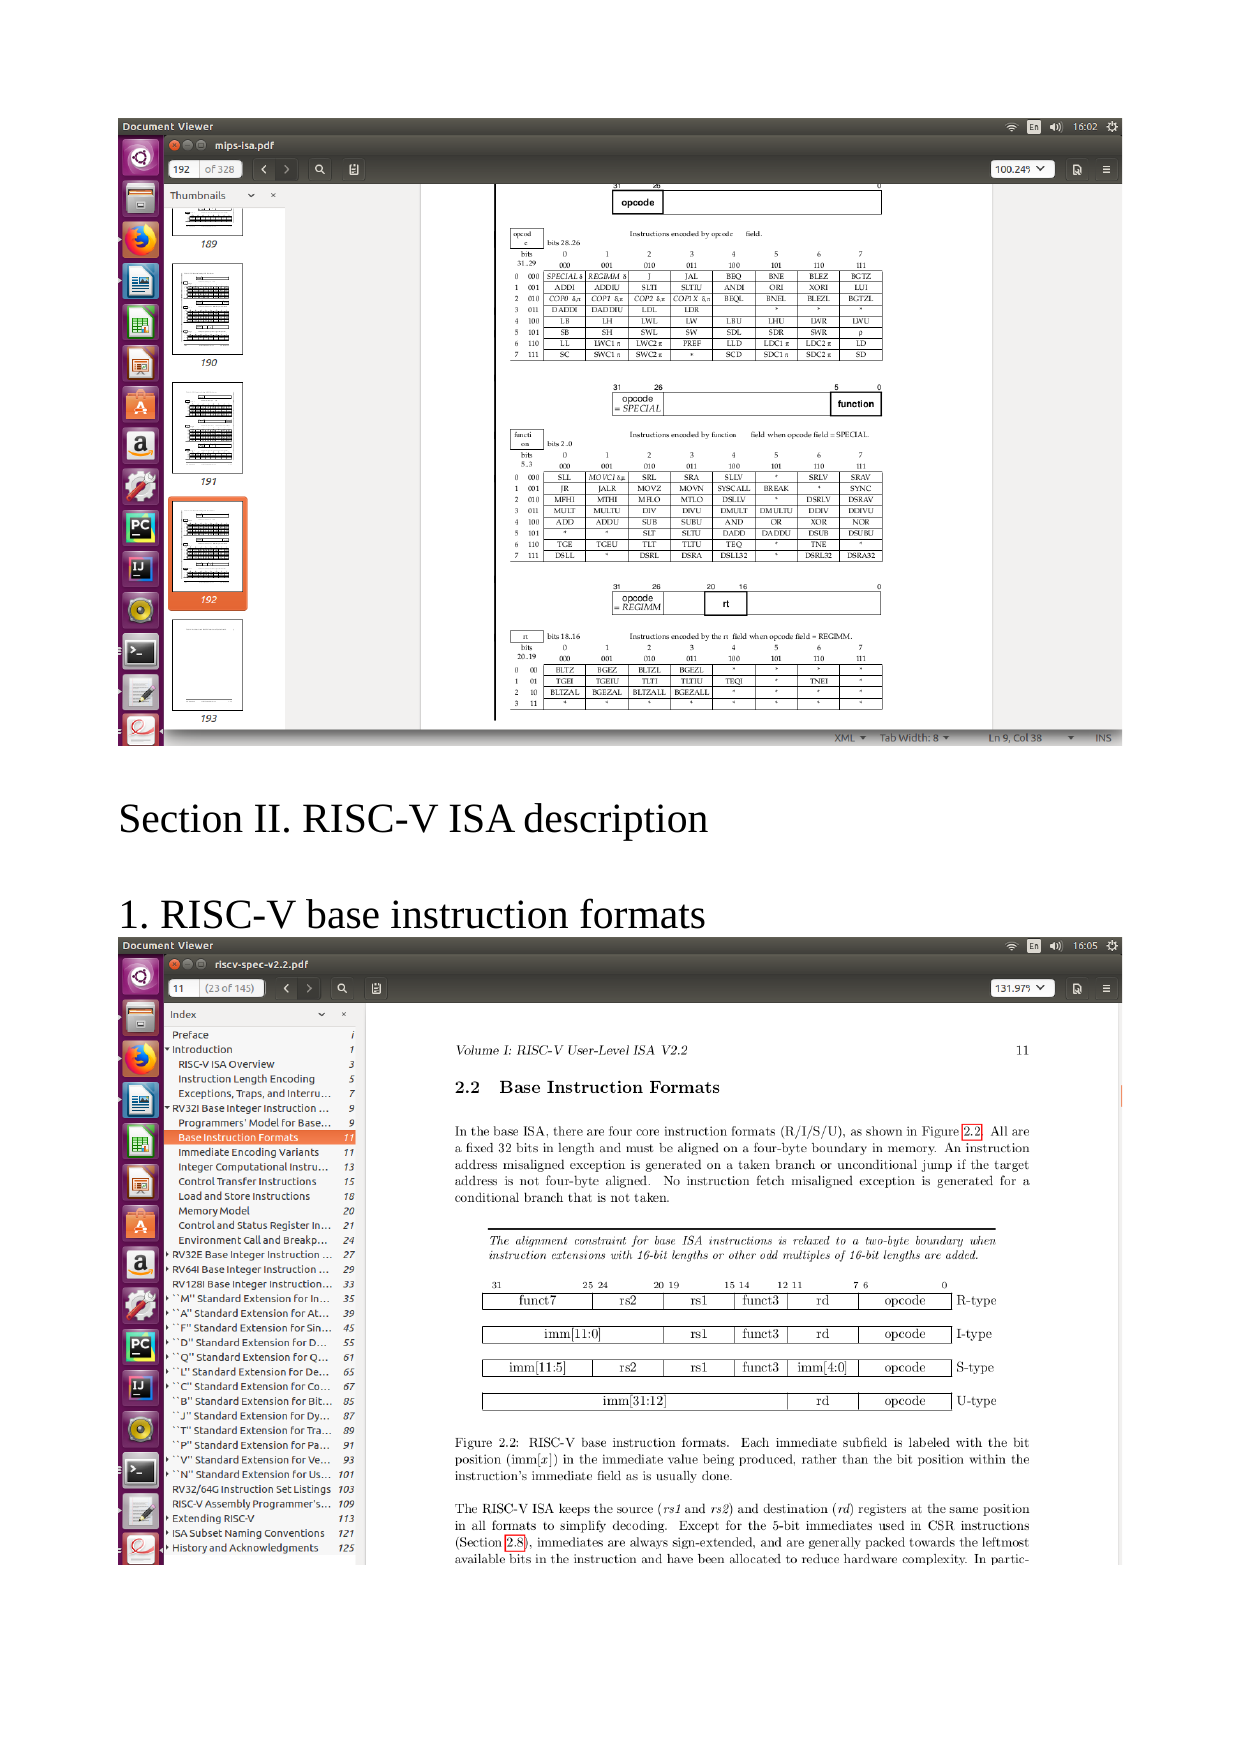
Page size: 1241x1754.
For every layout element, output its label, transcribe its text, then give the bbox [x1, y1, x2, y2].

picture [118, 937, 1123, 1565]
picture [118, 118, 1123, 746]
text 1. RISC-V base instruction formats [118, 889, 1122, 937]
text Section II. RISC-V ISA description [118, 793, 1122, 841]
